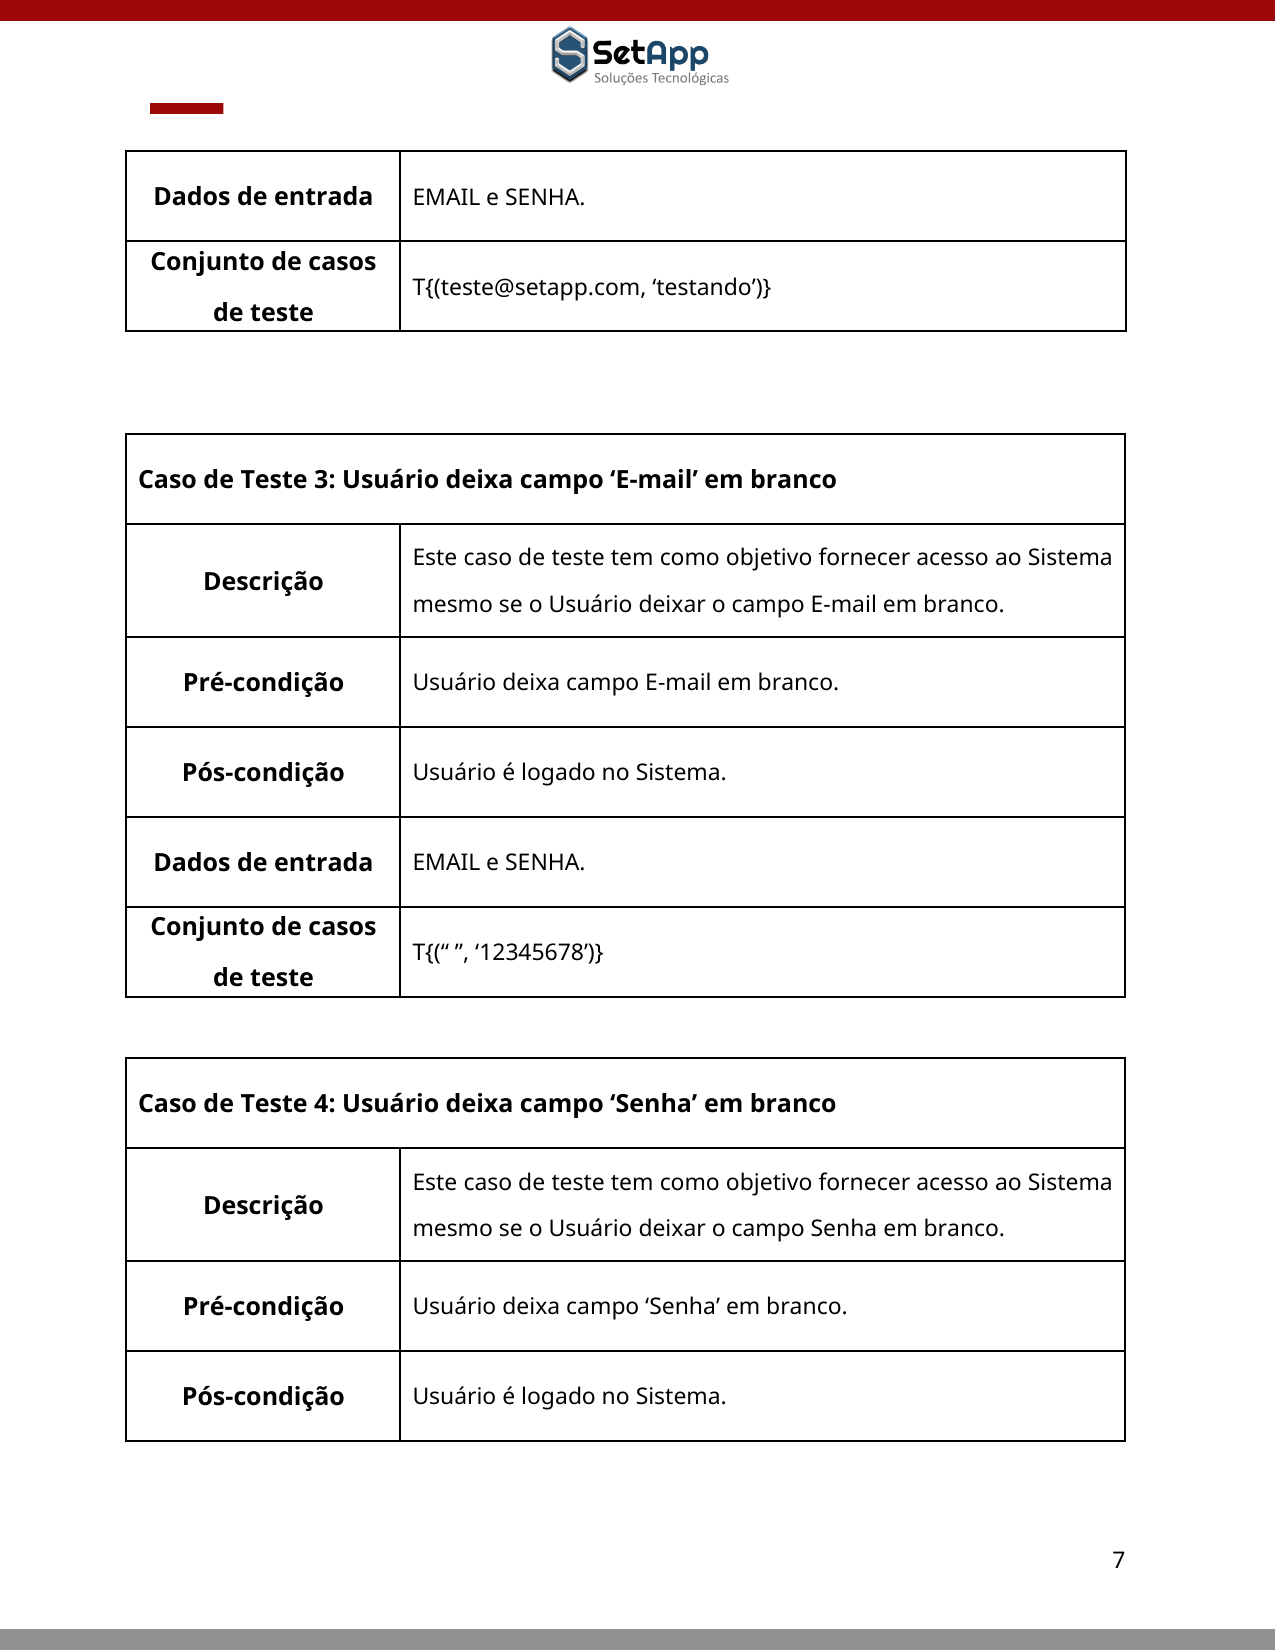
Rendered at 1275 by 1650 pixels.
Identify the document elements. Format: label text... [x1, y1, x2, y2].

table_cell Dados de entrada [127, 818, 399, 906]
table_cell Conjunto de casos de teste [127, 908, 399, 996]
table_cell Usuário deixa campo E-mail em branco. [401, 638, 1124, 726]
table_cell Usuário deixa campo ‘Senha’ em branco. [401, 1262, 1124, 1350]
picture [0, 0, 1275, 21]
table_header Caso de Teste 3: Usuário deixa campo ‘E-mail’ em branco [127, 435, 1124, 523]
table_cell Pré-condição [127, 1262, 399, 1350]
table_cell Este caso de teste tem como objetivo fornecer acesso ao Sistema mesmo se o Usuário deixar o campo Senha em branco. [401, 1149, 1124, 1260]
table_cell Descrição [127, 1149, 399, 1260]
table_cell Pós-condição [127, 728, 399, 816]
picture [545, 25, 730, 88]
table_cell Pós-condição [127, 1352, 399, 1440]
picture [0, 1629, 1275, 1650]
table_cell EMAIL e SENHA. [401, 818, 1124, 906]
table_cell EMAIL e SENHA. [401, 152, 1125, 240]
table_cell Usuário é logado no Sistema. [401, 728, 1124, 816]
table_cell Descrição [127, 525, 399, 636]
table_cell Este caso de teste tem como objetivo fornecer acesso ao Sistema mesmo se o Usuário deixar o campo E-mail em branco. [401, 525, 1124, 636]
table_cell T{(“ ”, ‘12345678’)} [401, 908, 1124, 996]
table_cell Usuário é logado no Sistema. [401, 1352, 1124, 1440]
table_cell Conjunto de casos de teste [127, 242, 399, 330]
table_cell Pré-condição [127, 638, 399, 726]
table_cell Dados de entrada [127, 152, 399, 240]
picture [150, 103, 224, 114]
table_header Caso de Teste 4: Usuário deixa campo ‘Senha’ em branco [127, 1059, 1124, 1147]
table_cell T{(teste@setapp.com, ‘testando’)} [401, 242, 1125, 330]
